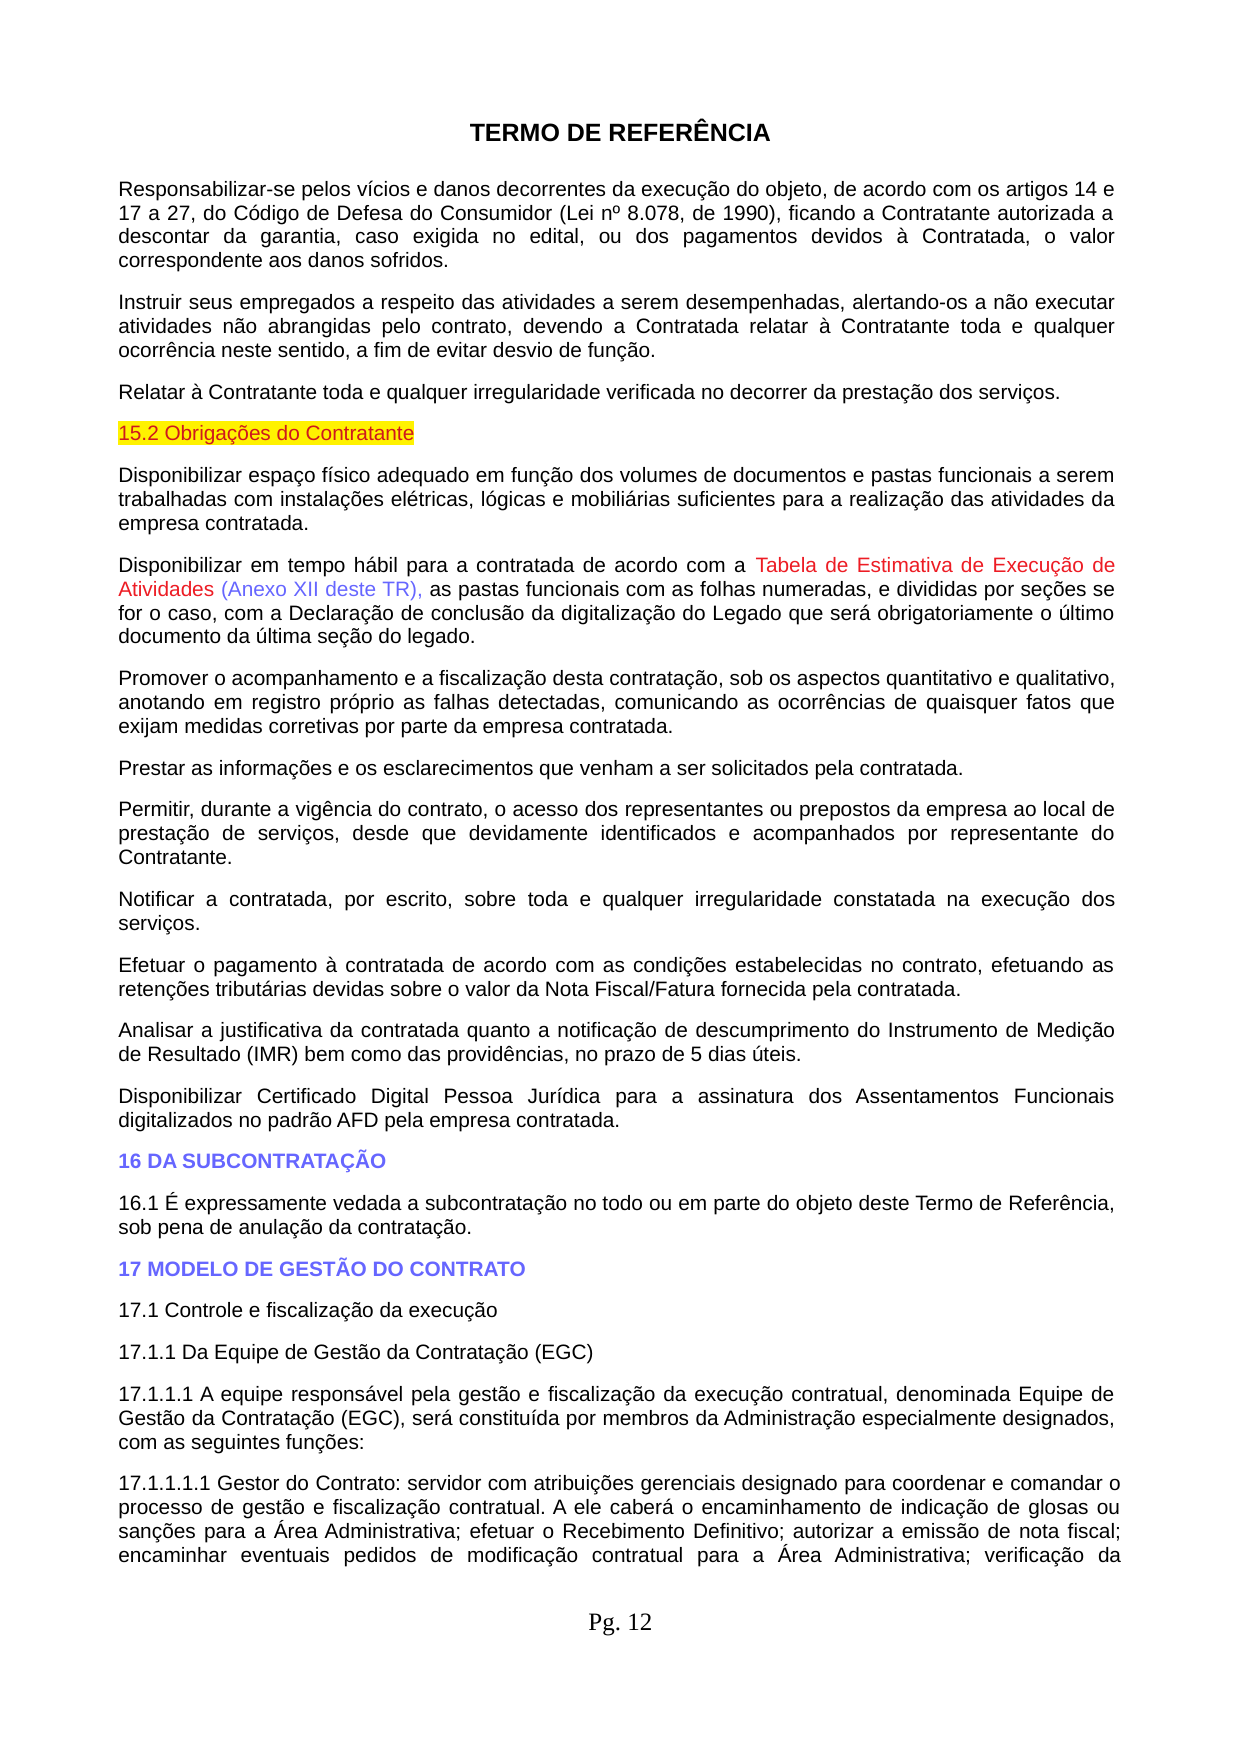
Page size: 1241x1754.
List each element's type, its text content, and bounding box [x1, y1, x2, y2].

text Disponibilizar em tempo hábil para a contratada de acordo com a Tabela de Estimativa de Execução de Atividades (Anexo XII deste TR), as pastas funcionais com as folhas numeradas, e divididas por seções se for o caso, com a Declaração de conclusão da digitalização do Legado que será obrigatoriamente o último documento da última seção do legado. [118, 552, 1116, 648]
text Analisar a justificativa da contratada quanto a notificação de descumprimento do Instrumento de Medição de Resultado (IMR) bem como das providências, no prazo de 5 dias úteis. [118, 1018, 1116, 1066]
text Instruir seus empregados a respeito das atividades a serem desempenhadas, alertando-os a não executar atividades não abrangidas pelo contrato, devendo a Contratada relatar à Contratante toda e qualquer ocorrência neste sentido, a fim de evitar desvio de função. [118, 290, 1116, 362]
text 17.1.1.1.1 Gestor do Contrato: servidor com atribuições gerenciais designado para coordenar e comandar o processo de gestão e fiscalização contratual. A ele caberá o encaminhamento de indicação de glosas ou sanções para a Área Administrativa; efetuar o Recebimento Definitivo; autorizar a emissão de nota fiscal; encaminhar eventuais pedidos de modificação contratual para a Área Administrativa; verificação da [118, 1471, 1122, 1567]
text 17.1 Controle e fiscalização da execução [118, 1298, 1116, 1322]
text 17.1.1.1 A equipe responsável pela gestão e fiscalização da execução contratual, denominada Equipe de Gestão da Contratação (EGC), será constituída por membros da Administração especialmente designados, com as seguintes funções: [118, 1382, 1116, 1453]
text Efetuar o pagamento à contratada de acordo com as condições estabelecidas no contrato, efetuando as retenções tributárias devidas sobre o valor da Nota Fiscal/Fatura fornecida pela contratada. [118, 952, 1116, 1000]
text 15.2 Obrigações do Contratante [118, 421, 1116, 445]
text 17.1.1 Da Equipe de Gestão da Contratação (EGC) [118, 1340, 1116, 1364]
text 16 DA SUBCONTRATAÇÃO [118, 1149, 1116, 1173]
text Disponibilizar espaço físico adequado em função dos volumes de documentos e pastas funcionais a serem trabalhadas com instalações elétricas, lógicas e mobiliárias suficientes para a realização das atividades da empresa contratada. [118, 463, 1116, 535]
text Disponibilizar Certificado Digital Pessoa Jurídica para a assinatura dos Assentamentos Funcionais digitalizados no padrão AFD pela empresa contratada. [118, 1084, 1116, 1132]
text Promover o acompanhamento e a fiscalização desta contratação, sob os aspectos quantitativo e qualitativo, anotando em registro próprio as falhas detectadas, comunicando as ocorrências de quaisquer fatos que exijam medidas corretivas por parte da empresa contratada. [118, 666, 1116, 738]
text Prestar as informações e os esclarecimentos que venham a ser solicitados pela contratada. [118, 756, 1116, 779]
text 17 MODELO DE GESTÃO DO CONTRATO [118, 1257, 1116, 1281]
text Relatar à Contratante toda e qualquer irregularidade verificada no decorrer da prestação dos serviços. [118, 379, 1116, 403]
text 16.1 É expressamente vedada a subcontratação no todo ou em parte do objeto deste Termo de Referência, sob pena de anulação da contratação. [118, 1191, 1116, 1239]
text Permitir, durante a vigência do contrato, o acesso dos representantes ou prepostos da empresa ao local de prestação de serviços, desde que devidamente identificados e acompanhados por representante do Contratante. [118, 797, 1116, 869]
text Notificar a contratada, por escrito, sobre toda e qualquer irregularidade constatada na execução dos serviços. [118, 887, 1116, 935]
text Responsabilizar-se pelos vícios e danos decorrentes da execução do objeto, de acordo com os artigos 14 e 17 a 27, do Código de Defesa do Consumidor (Lei nº 8.078, de 1990), ficando a Contratante autorizada a descontar da garantia, caso exigida no edital, ou dos pagamentos devidos à Contratada, o valor correspondente aos danos sofridos. [118, 176, 1116, 272]
